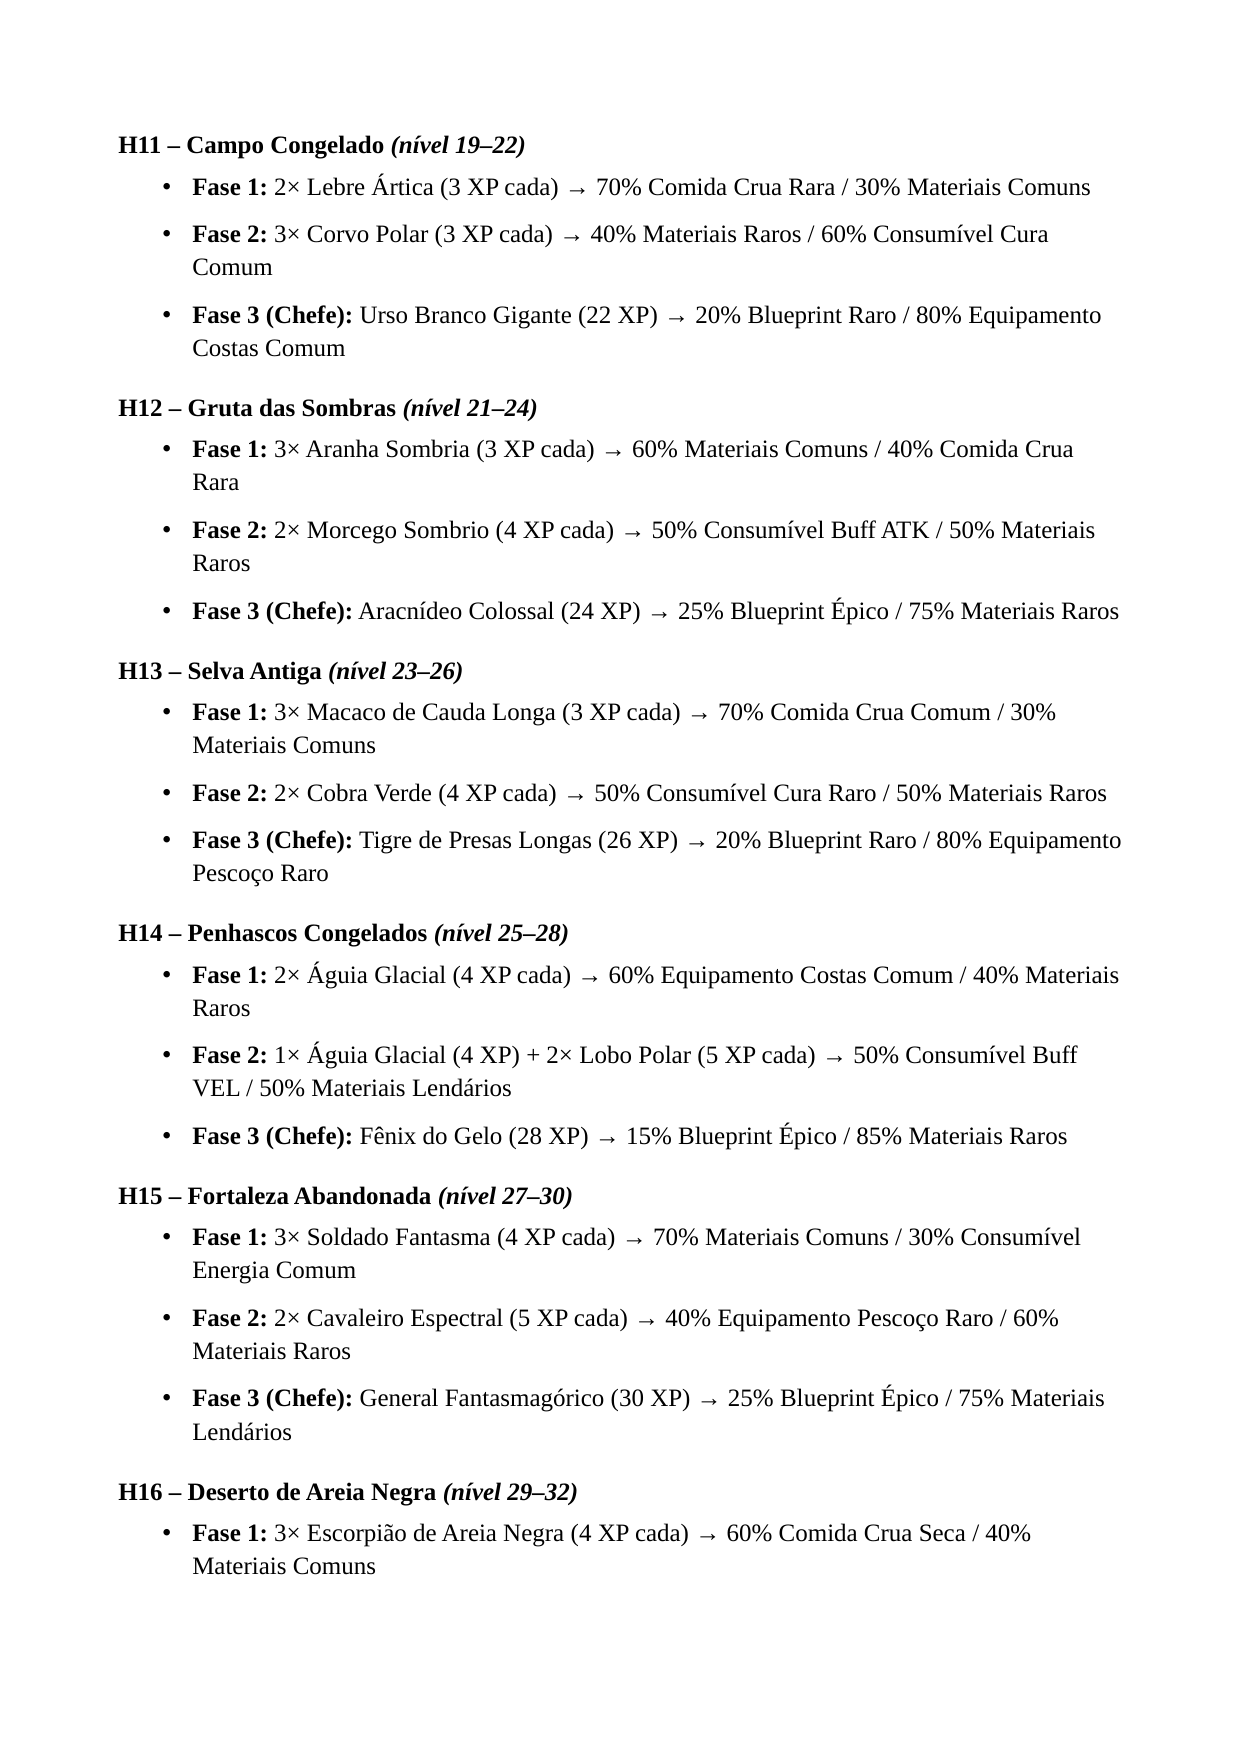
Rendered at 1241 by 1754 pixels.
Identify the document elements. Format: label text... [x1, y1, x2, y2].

list Fase 3 (Chefe): Aracnídeo Colossal (24 XP) → 25% Blueprint Épico / 75% Materiais Raros [162, 596, 1122, 624]
subtitle H16 – Deserto de Areia Negra (nível 29–32) [118, 1477, 1122, 1505]
list Fase 1: 3× Aranha Sombria (3 XP cada) → 60% Materiais Comuns / 40% Comida Crua Rara [162, 434, 1122, 496]
list Fase 1: 3× Escorpião de Areia Negra (4 XP cada) → 60% Comida Crua Seca / 40% Materiais Comuns [162, 1518, 1122, 1580]
list Fase 3 (Chefe): General Fantasmagórico (30 XP) → 25% Blueprint Épico / 75% Materiais Lendários [162, 1383, 1122, 1445]
subtitle H11 – Campo Congelado (nível 19–22) [118, 131, 1122, 159]
list Fase 2: 2× Cobra Verde (4 XP cada) → 50% Consumível Cura Raro / 50% Materiais Raros [162, 778, 1122, 806]
subtitle H14 – Penhascos Congelados (nível 25–28) [118, 918, 1122, 947]
list Fase 3 (Chefe): Tigre de Presas Longas (26 XP) → 20% Blueprint Raro / 80% Equipamento Pescoço Raro [162, 825, 1122, 887]
subtitle H13 – Selva Antiga (nível 23–26) [118, 656, 1122, 684]
list Fase 3 (Chefe): Urso Branco Gigante (22 XP) → 20% Blueprint Raro / 80% Equipamento Costas Comum [162, 300, 1122, 362]
subtitle H12 – Gruta das Sombras (nível 21–24) [118, 393, 1122, 422]
list Fase 1: 2× Lebre Ártica (3 XP cada) → 70% Comida Crua Rara / 30% Materiais Comuns [162, 172, 1122, 201]
list Fase 2: 2× Cavaleiro Espectral (5 XP cada) → 40% Equipamento Pescoço Raro / 60% Materiais Raros [162, 1303, 1122, 1365]
list Fase 2: 1× Águia Glacial (4 XP) + 2× Lobo Polar (5 XP cada) → 50% Consumível Buff VEL / 50% Materiais Lendários [162, 1040, 1122, 1102]
list Fase 1: 3× Macaco de Cauda Longa (3 XP cada) → 70% Comida Crua Comum / 30% Materiais Comuns [162, 697, 1122, 759]
list Fase 1: 2× Águia Glacial (4 XP cada) → 60% Equipamento Costas Comum / 40% Materiais Raros [162, 960, 1122, 1021]
list Fase 2: 3× Corvo Polar (3 XP cada) → 40% Materiais Raros / 60% Consumível Cura Comum [162, 219, 1122, 281]
subtitle H15 – Fortaleza Abandonada (nível 27–30) [118, 1181, 1122, 1210]
list Fase 3 (Chefe): Fênix do Gelo (28 XP) → 15% Blueprint Épico / 85% Materiais Raros [162, 1121, 1122, 1150]
list Fase 2: 2× Morcego Sombrio (4 XP cada) → 50% Consumível Buff ATK / 50% Materiais Raros [162, 515, 1122, 577]
list Fase 1: 3× Soldado Fantasma (4 XP cada) → 70% Materiais Comuns / 30% Consumível Energia Comum [162, 1222, 1122, 1284]
